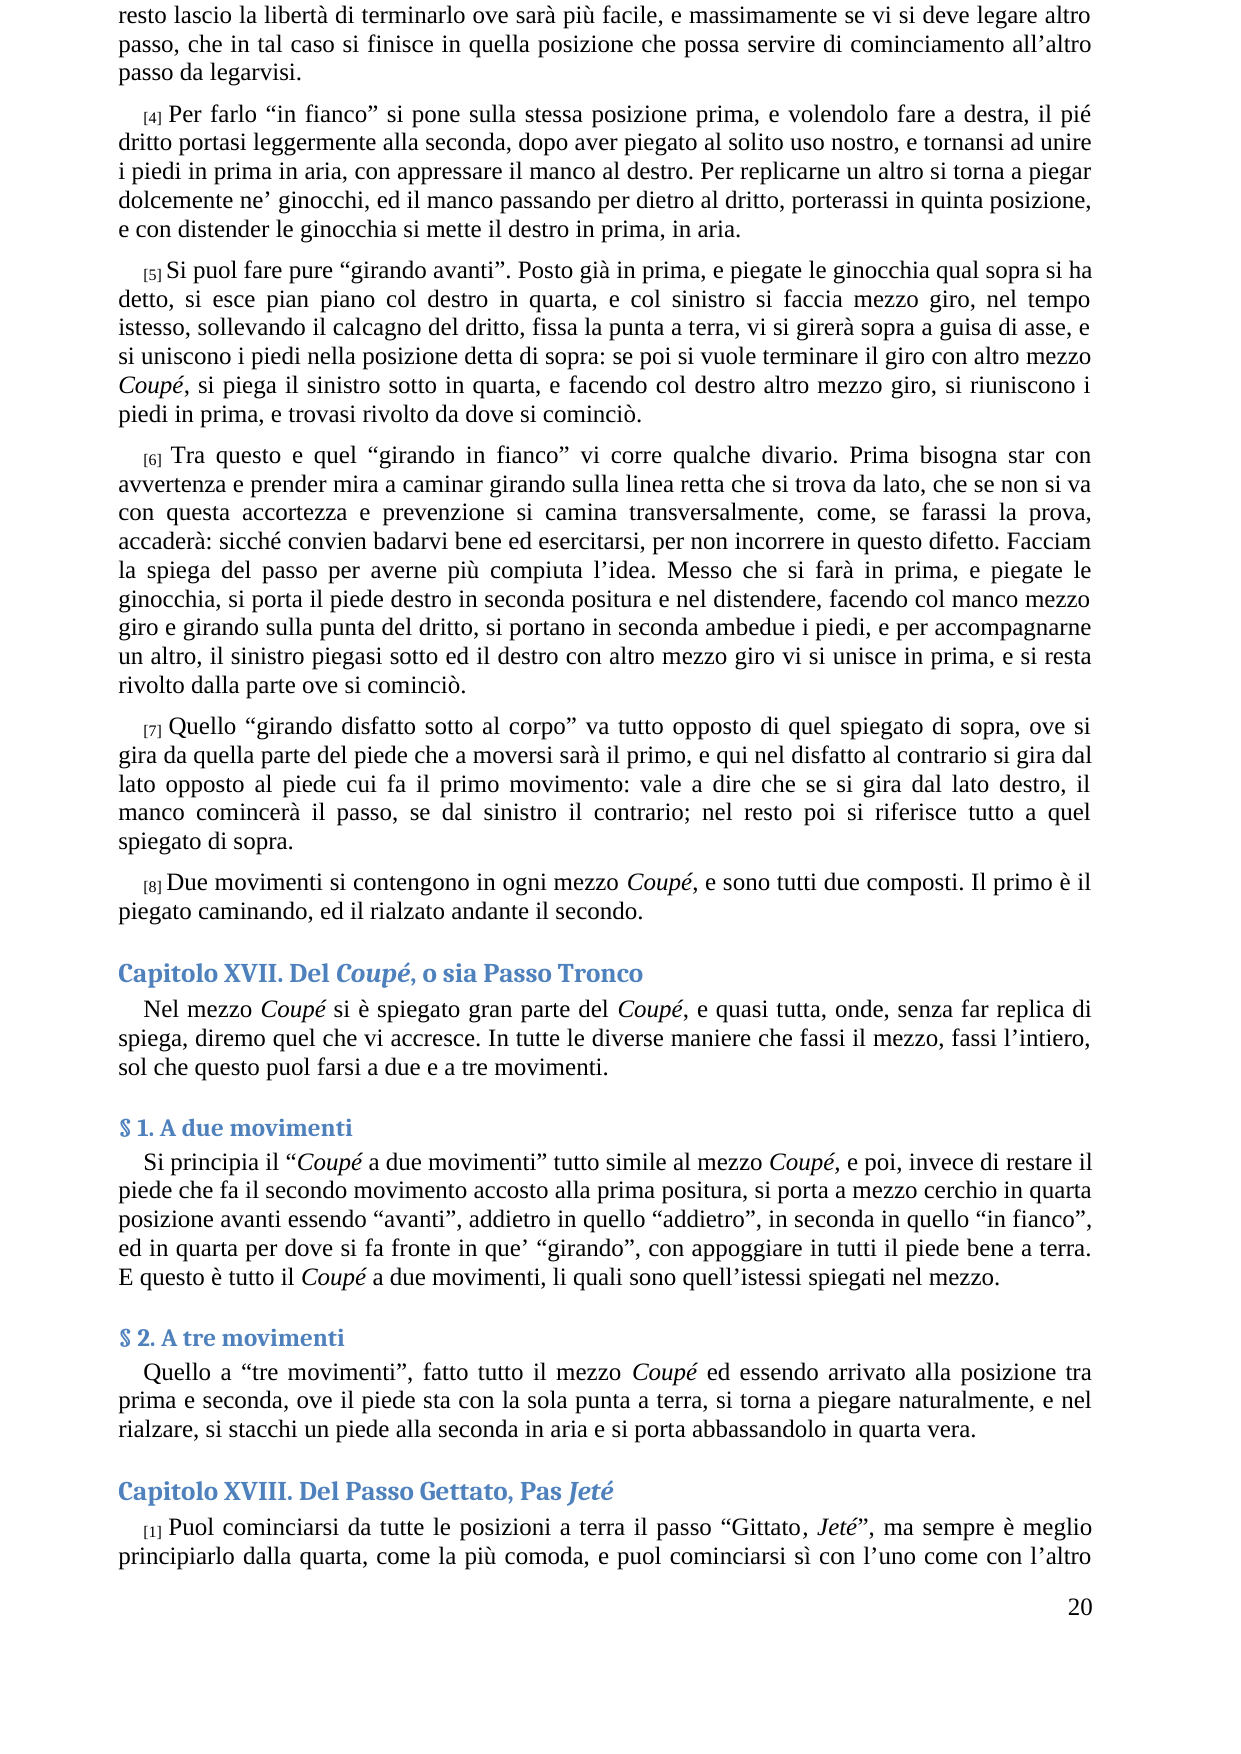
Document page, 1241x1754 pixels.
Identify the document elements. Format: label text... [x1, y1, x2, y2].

text [7] Quello “girando disfatto sotto al corpo” va tutto opposto di quel spiegato di sopra, ove si gira da quella parte del piede che a moversi sarà il primo, e qui nel disfatto al contrario si gira dal lato opposto al piede cui fa il primo movimento: vale a dire che se si gira dal lato destro, il manco comincerà il passo, se dal sinistro il contrario; nel resto poi si riferisce tutto a quel spiegato di sopra. [118, 711, 1093, 855]
text [6] Tra questo e quel “girando in fianco” vi corre qualche divario. Prima bisogna star con avvertenza e prender mira a caminar girando sulla linea retta che si trova da lato, che se non si va con questa accortezza e prevenzione si camina transversalmente, come, se farassi la prova, accaderà: sicché convien badarvi bene ed esercitarsi, per non incorrere in questo difetto. Facciam la spiega del passo per averne più compiuta l’idea. Messo che si farà in prima, e piegate le ginocchia, si porta il piede destro in seconda positura e nel distendere, facendo col manco mezzo giro e girando sulla punta del dritto, si portano in seconda ambedue i piedi, e per accompagnarne un altro, il sinistro piegasi sotto ed il destro con altro mezzo giro vi si unisce in prima, e si resta rivolto dalla parte ove si cominciò. [118, 440, 1093, 699]
text Nel mezzo Coupé si è spiegato gran parte del Coupé, e quasi tutta, onde, senza far replica di spiega, diremo quel che vi accresce. In tutte le diverse maniere che fassi il mezzo, fassi l’intiero, sol che questo puol farsi a due e a tre movimenti. [118, 994, 1093, 1080]
text Quello a “tre movimenti”, fatto tutto il mezzo Coupé ed essendo arrivato alla posizione tra prima e seconda, ove il piede sta con la sola punta a terra, si torna a piegare naturalmente, e nel rialzare, si stacchi un piede alla seconda in aria e si porta abbassandolo in quarta vera. [118, 1357, 1093, 1443]
text [1] Puol cominciarsi da tutte le posizioni a terra il passo “Gittato, Jeté”, ma sempre è meglio principiarlo dalla quarta, come la più comoda, e puol cominciarsi sì con l’uno come con l’altro [118, 1512, 1093, 1569]
subtitle Capitolo XVII. Del Coupé, o sia Passo Tronco [118, 958, 1093, 989]
text [8] Due movimenti si contengono in ogni mezzo Coupé, e sono tutti due composti. Il primo è il piegato caminando, ed il rialzato andante il secondo. [118, 867, 1093, 925]
text [5] Si puol fare pure “girando avanti”. Posto già in prima, e piegate le ginocchia qual sopra si ha detto, si esce pian piano col destro in quarta, e col sinistro si faccia mezzo giro, nel tempo istesso, sollevando il calcagno del dritto, fissa la punta a terra, vi si girerà sopra a guisa di asse, e si uniscono i piedi nella posizione detta di sopra: se poi si vuole terminare il giro con altro mezzo Coupé, si piega il sinistro sotto in quarta, e facendo col destro altro mezzo giro, si riuniscono i piedi in prima, e trovasi rivolto da dove si cominciò. [118, 255, 1093, 427]
subtitle § 2. A tre movimenti [118, 1324, 1093, 1352]
text [4] Per farlo “in fianco” si pone sulla stessa posizione prima, e volendolo fare a destra, il pié dritto portasi leggermente alla seconda, dopo aver piegato al solito uso nostro, e tornansi ad unire i piedi in prima in aria, con appressare il manco al destro. Per replicarne un altro si torna a piegar dolcemente ne’ ginocchi, ed il manco passando per dietro al dritto, porterassi in quinta posizione, e con distender le ginocchia si mette il destro in prima, in aria. [118, 99, 1093, 242]
subtitle Capitolo XVIII. Del Passo Gettato, Pas Jeté [118, 1476, 1093, 1507]
text resto lascio la libertà di terminarlo ove sarà più facile, e massimamente se vi si deve legare altro passo, che in tal caso si finisce in quella posizione che possa servire di cominciamento all’altro passo da legarvisi. [118, 0, 1093, 86]
subtitle § 1. A due movimenti [118, 1114, 1093, 1142]
text Si principia il “Coupé a due movimenti” tutto simile al mezzo Coupé, e poi, invece di restare il piede che fa il secondo movimento accosto alla prima positura, si porta a mezzo cerchio in quarta posizione avanti essendo “avanti”, addietro in quello “addietro”, in seconda in quello “in fianco”, ed in quarta per dove si fa fronte in que’ “girando”, con appoggiare in tutti il piede bene a terra. E questo è tutto il Coupé a due movimenti, li quali sono quell’istessi spiegati nel mezzo. [118, 1147, 1093, 1290]
